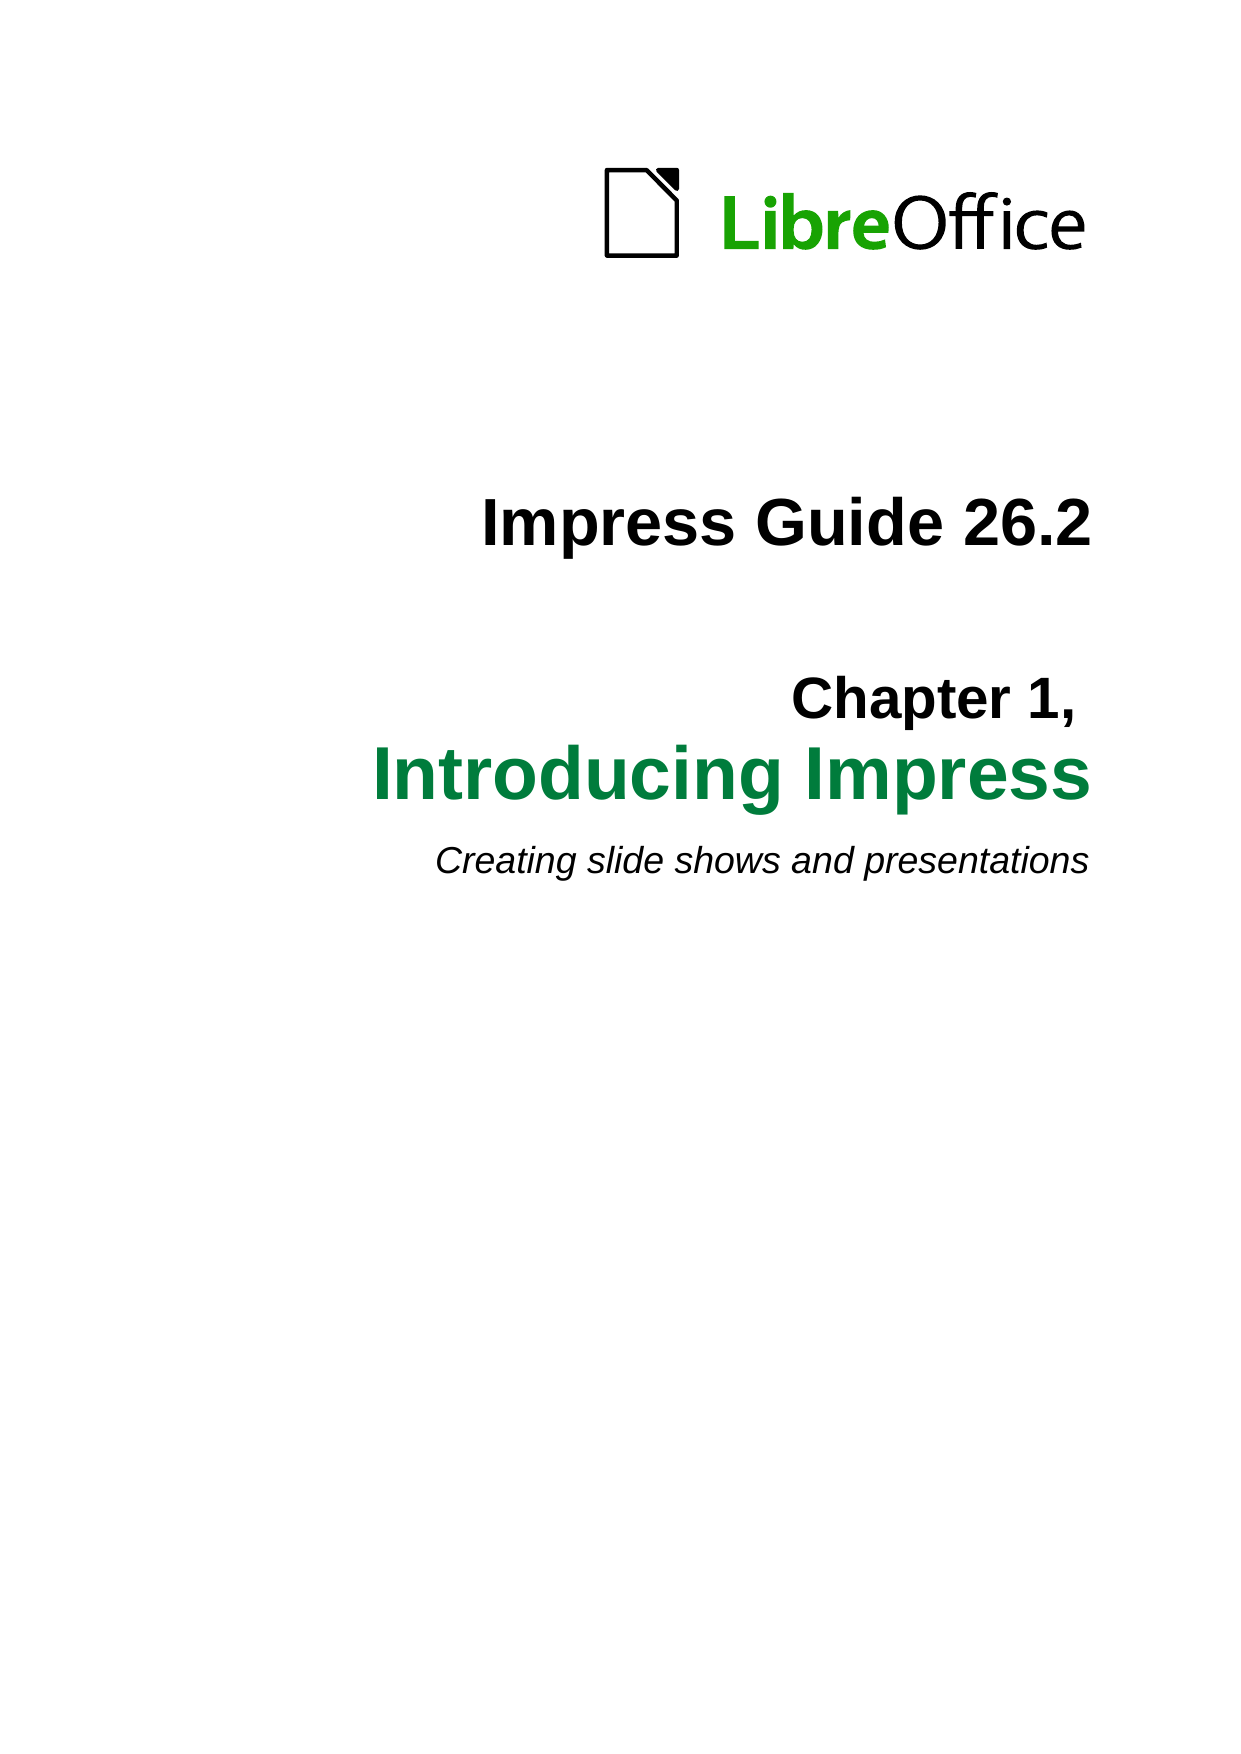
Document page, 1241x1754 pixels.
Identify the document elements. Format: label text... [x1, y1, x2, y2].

subtitle Creating slide shows and presentations [177, 840, 1093, 882]
title Chapter 1, Introducing Impress [177, 666, 1093, 815]
text Impress Guide 26.2 [177, 485, 1093, 560]
